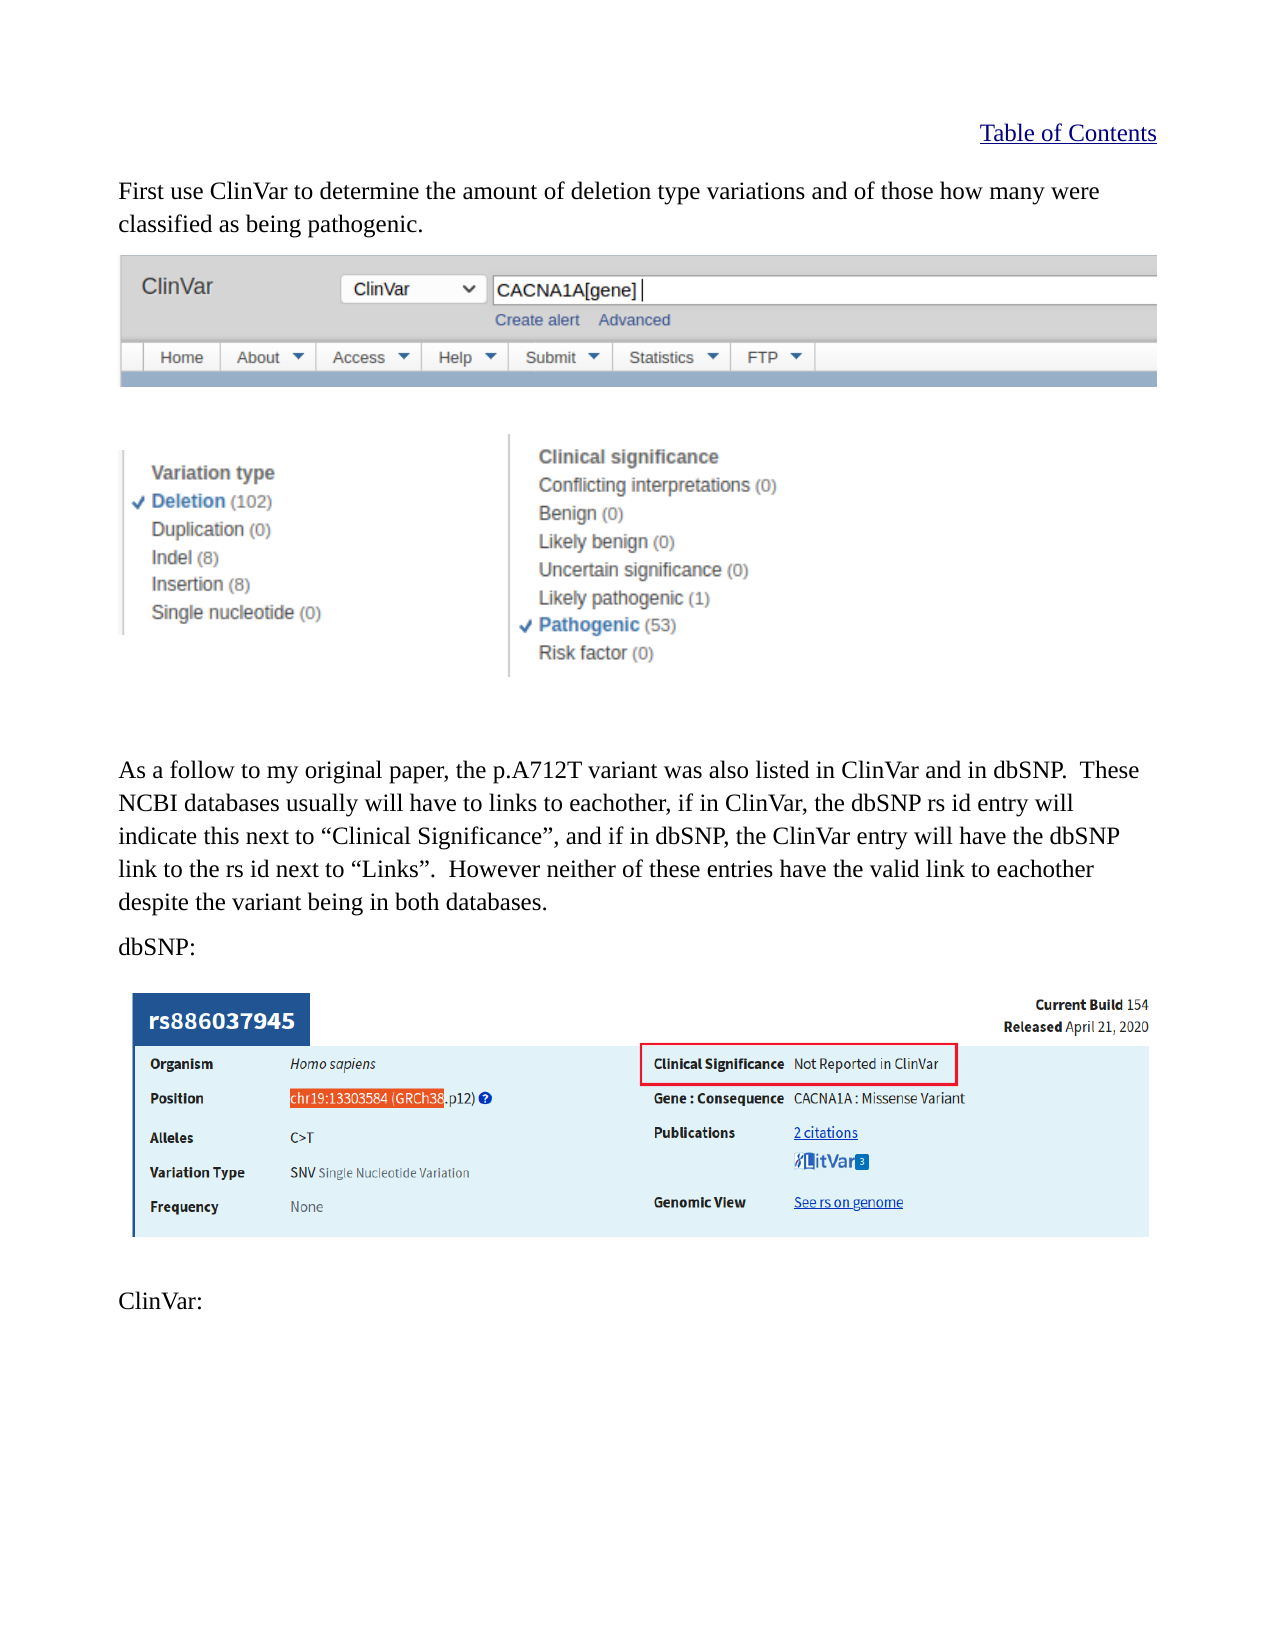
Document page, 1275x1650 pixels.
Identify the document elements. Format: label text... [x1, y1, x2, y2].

picture [118, 450, 358, 635]
text dbSNP: [118, 932, 1157, 961]
text As a follow to my original paper, the p.A712T variant was also listed in ClinVar and in dbSNP. These NCBI databases usually will have to links to eachother, if in ClinVar, the dbSNP rs id entry will indicate this next to “Clinical Significance”, and if in dbSNP, the ClinVar entry will have the dbSNP link to the rs id next to “Links”. However neither of these entries have the valid link to eachother despite the variant being in both databases. [118, 755, 1157, 916]
picture [118, 977, 1157, 1237]
text First use ClinVar to determine the amount of deletion type variations and of those how many were classified as being pathogenic. [118, 176, 1157, 238]
picture [507, 434, 790, 677]
text ClinVar: [118, 1286, 1157, 1315]
picture [118, 255, 1157, 387]
